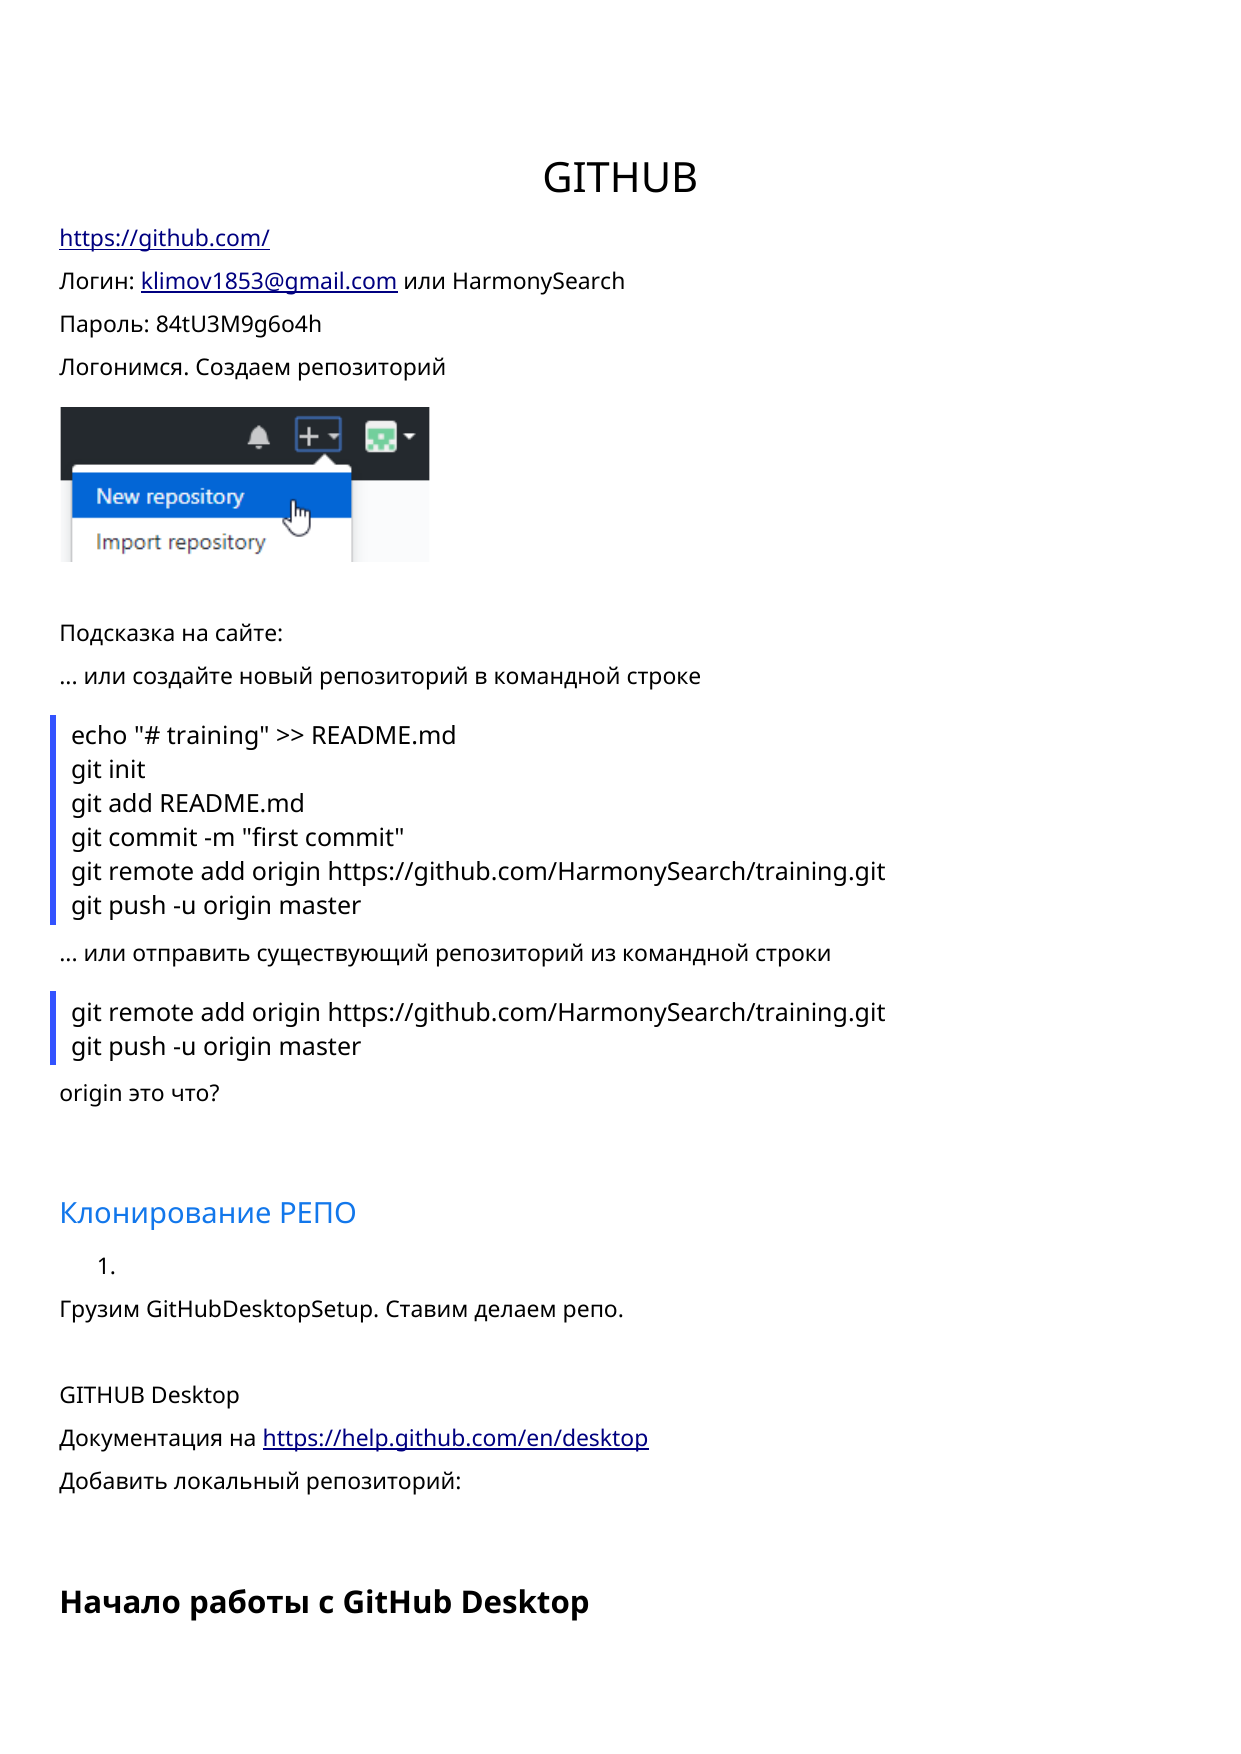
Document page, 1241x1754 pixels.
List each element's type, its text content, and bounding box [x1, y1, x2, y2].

text echo "# training" >> README.md [50, 714, 1184, 751]
text ... или отправить существующий репозиторий из командной строки [59, 936, 1181, 968]
text git init [59, 751, 1181, 786]
text Начало работы с GitHub Desktop [59, 1581, 1181, 1623]
text git push -u origin master [56, 1028, 1184, 1065]
text Подсказка на сайте: [59, 617, 1181, 648]
text git push -u origin master [56, 888, 1184, 925]
text git remote add origin https://github.com/HarmonySearch/training.git [59, 854, 1181, 888]
text Грузим GitHubDesktopSetup. Ставим делаем репо. [59, 1293, 1181, 1324]
text git remote add origin https://github.com/HarmonySearch/training.git [56, 991, 1184, 1028]
text git add README.md [59, 786, 1181, 819]
text git commit -m "first commit" [59, 819, 1181, 854]
text ... или создайте новый репозиторий в командной строке [59, 660, 1181, 691]
text Добавить локальный репозиторий: [59, 1465, 1181, 1496]
picture [60, 407, 430, 562]
text Логин: klimov1853@gmail.com или HarmonySearch [59, 265, 1181, 296]
text Клонирование РЕПО [59, 1192, 1181, 1232]
text GITHUB [59, 148, 1181, 204]
text GITHUB Desktop [59, 1379, 1181, 1410]
text Документация на https://help.github.com/en/desktop [59, 1422, 1181, 1453]
text Пароль: 84tU3M9g6o4h [59, 308, 1181, 339]
text Логонимся. Создаем репозиторий [59, 351, 1181, 382]
text https://github.com/ [59, 222, 1181, 253]
text origin это что? [59, 1077, 1181, 1108]
